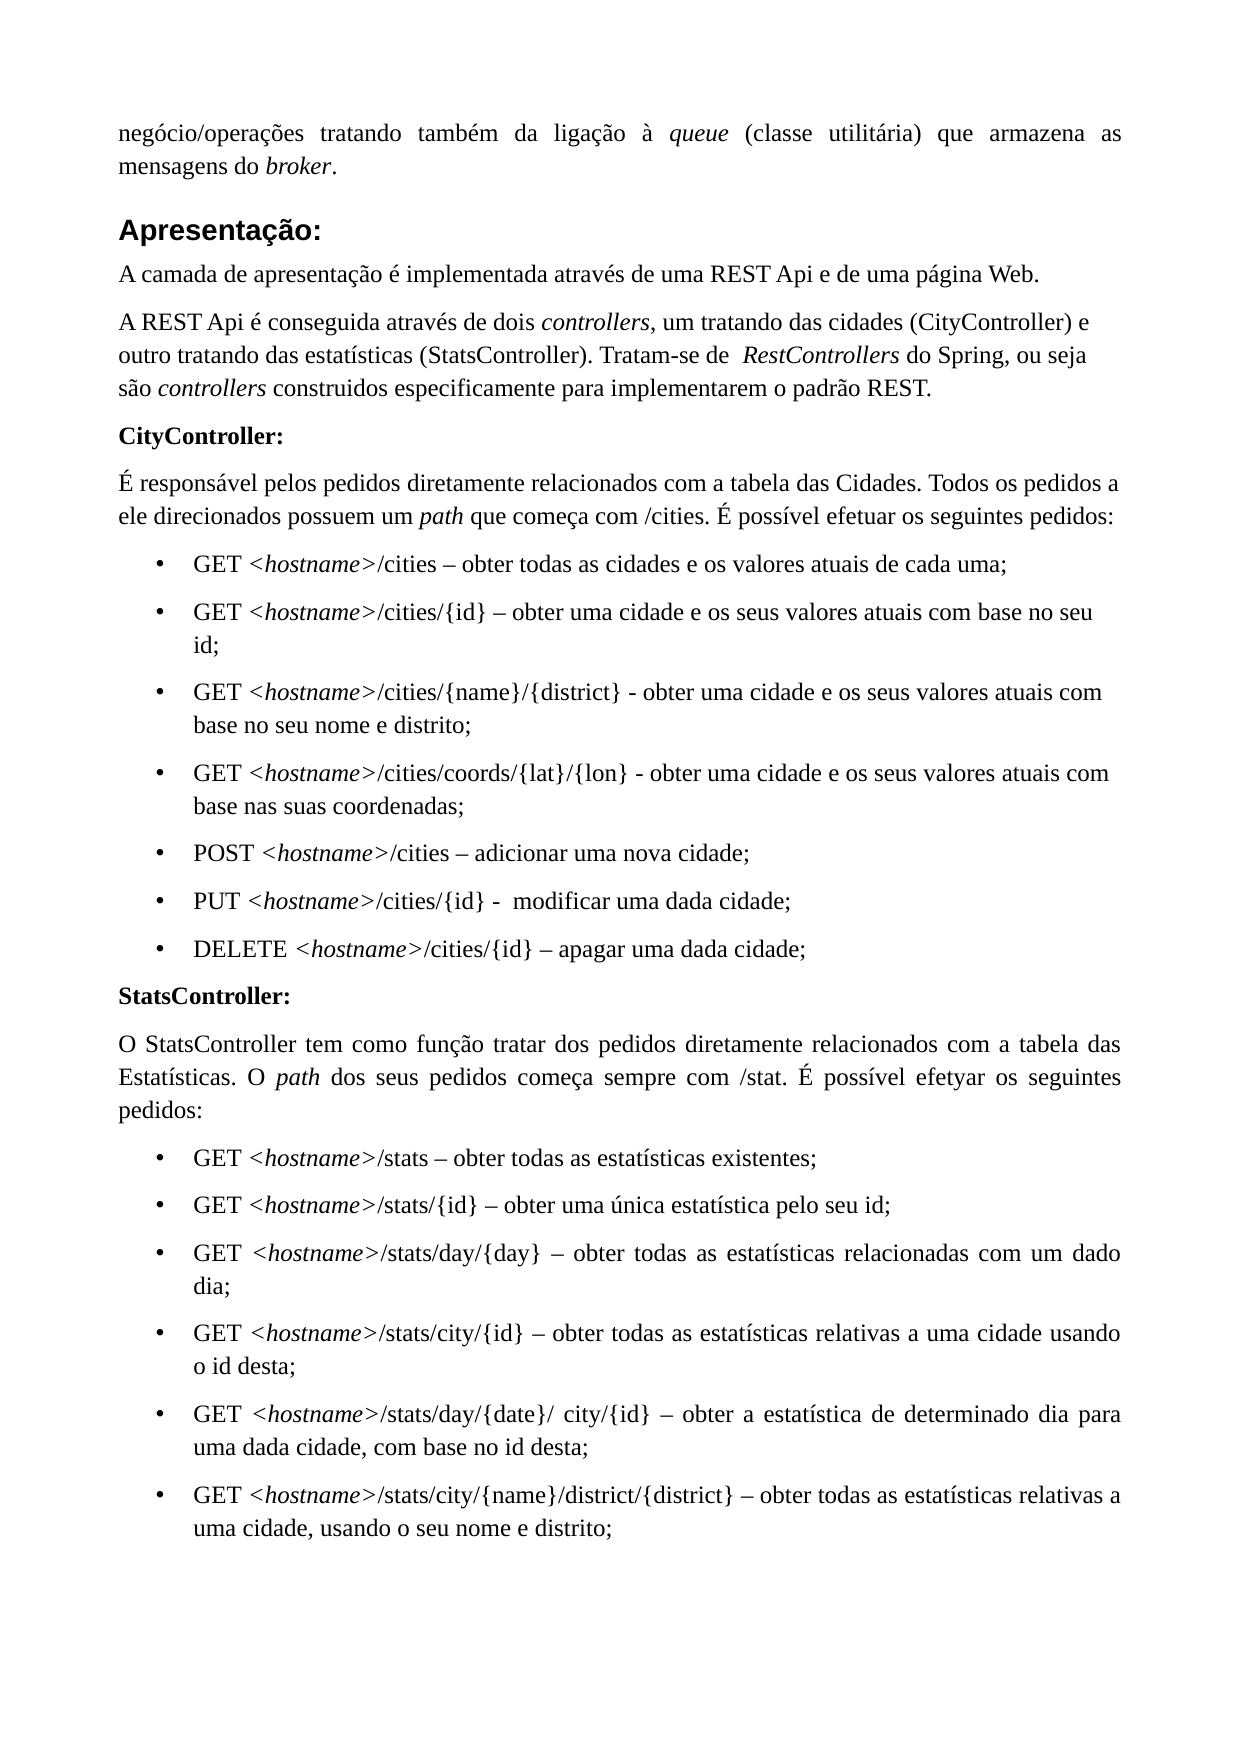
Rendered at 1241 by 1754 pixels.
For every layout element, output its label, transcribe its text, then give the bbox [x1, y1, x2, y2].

list GET <hostname>/stats/city/{id} – obter todas as estatísticas relativas a uma cidade usando o id desta; [156, 1318, 1122, 1380]
list DELETE <hostname>/cities/{id} – apagar uma dada cidade; [156, 934, 1122, 962]
list GET <hostname>/cities/{id} – obter uma cidade e os seus valores atuais com base no seu id; [156, 597, 1122, 658]
list GET <hostname>/stats/{id} – obter uma única estatística pelo seu id; [156, 1190, 1122, 1219]
list POST <hostname>/cities – adicionar uma nova cidade; [156, 838, 1122, 867]
text A REST Api é conseguida através de dois controllers, um tratando das cidades (CityController) e outro tratando das estatísticas (StatsController). Tratam-se de RestControllers do Spring, ou seja são controllers construidos especificamente para implementarem o padrão REST. [118, 307, 1122, 402]
list GET <hostname>/cities – obter todas as cidades e os valores atuais de cada uma; [156, 549, 1122, 578]
list GET <hostname>/cities/coords/{lat}/{lon} - obter uma cidade e os seus valores atuais com base nas suas coordenadas; [156, 758, 1122, 820]
list GET <hostname>/stats/day/{date}/ city/{id} – obter a estatística de determinado dia para uma dada cidade, com base no id desta; [156, 1399, 1122, 1461]
text É responsável pelos pedidos diretamente relacionados com a tabela das Cidades. Todos os pedidos a ele direcionados possuem um path que começa com /cities. É possível efetuar os seguintes pedidos: [118, 468, 1122, 530]
list GET <hostname>/stats/city/{name}/district/{district} – obter todas as estatísticas relativas a uma cidade, usando o seu nome e distrito; [156, 1480, 1122, 1541]
subtitle Apresentação: [118, 213, 1122, 247]
text negócio/operações tratando também da ligação à queue (classe utilitária) que armazena as mensagens do broker. [118, 118, 1122, 180]
list GET <hostname>/stats/day/{day} – obter todas as estatísticas relacionadas com um dado dia; [156, 1238, 1122, 1299]
text A camada de apresentação é implementada através de uma REST Api e de uma página Web. [118, 259, 1122, 288]
text CityController: [118, 421, 1122, 449]
list GET <hostname>/cities/{name}/{district} - obter uma cidade e os seus valores atuais com base no seu nome e distrito; [156, 677, 1122, 739]
text StatsController: [118, 981, 1122, 1010]
list PUT <hostname>/cities/{id} - modificar uma dada cidade; [156, 886, 1122, 915]
list GET <hostname>/stats – obter todas as estatísticas existentes; [156, 1143, 1122, 1171]
text O StatsController tem como função tratar dos pedidos diretamente relacionados com a tabela das Estatísticas. O path dos seus pedidos começa sempre com /stat. É possível efetyar os seguintes pedidos: [118, 1029, 1122, 1124]
